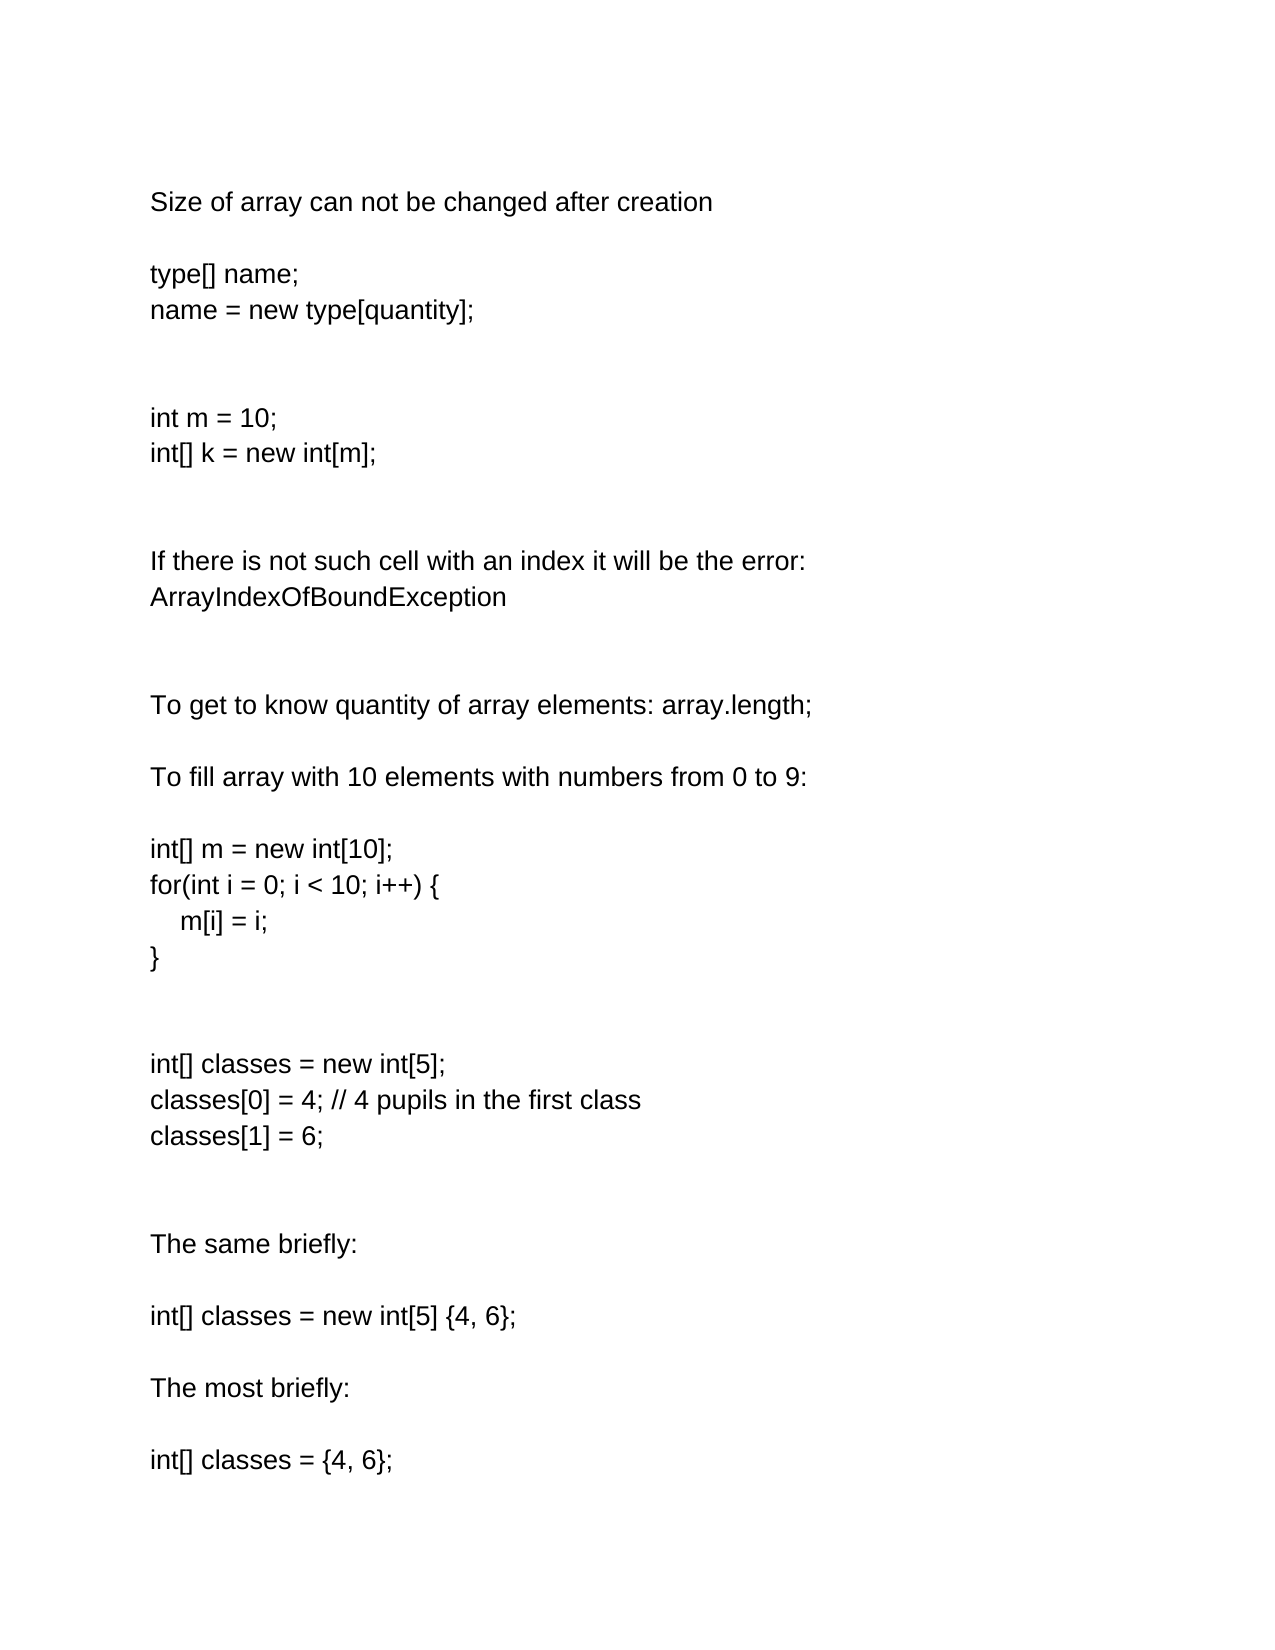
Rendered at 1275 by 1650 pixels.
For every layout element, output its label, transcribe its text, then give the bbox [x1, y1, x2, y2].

text int[] classes = new int[5] {4, 6}; [150, 1300, 1125, 1331]
text int m = 10; [150, 402, 1125, 433]
text m[i] = i; [150, 905, 1125, 936]
text int[] classes = {4, 6}; [150, 1444, 1125, 1475]
text Size of array can not be changed after creation [150, 186, 1125, 217]
text int[] classes = new int[5]; [150, 1048, 1125, 1080]
text To get to know quantity of array elements: array.length; [150, 689, 1125, 720]
text To fill array with 10 elements with numbers from 0 to 9: [150, 761, 1125, 792]
text classes[1] = 6; [150, 1120, 1125, 1152]
text } [150, 941, 1125, 972]
text The same briefly: [150, 1228, 1125, 1259]
text int[] m = new int[10]; [150, 833, 1125, 864]
text The most briefly: [150, 1372, 1125, 1403]
text type[] name; [150, 258, 1125, 289]
text name = new type[quantity]; [150, 294, 1125, 325]
text for(int i = 0; i < 10; i++) { [150, 869, 1125, 900]
text classes[0] = 4; // 4 pupils in the first class [150, 1084, 1125, 1116]
text int[] k = new int[m]; [150, 437, 1125, 469]
text If there is not such cell with an index it will be the error: ArrayIndexOfBoundException [150, 545, 1125, 612]
